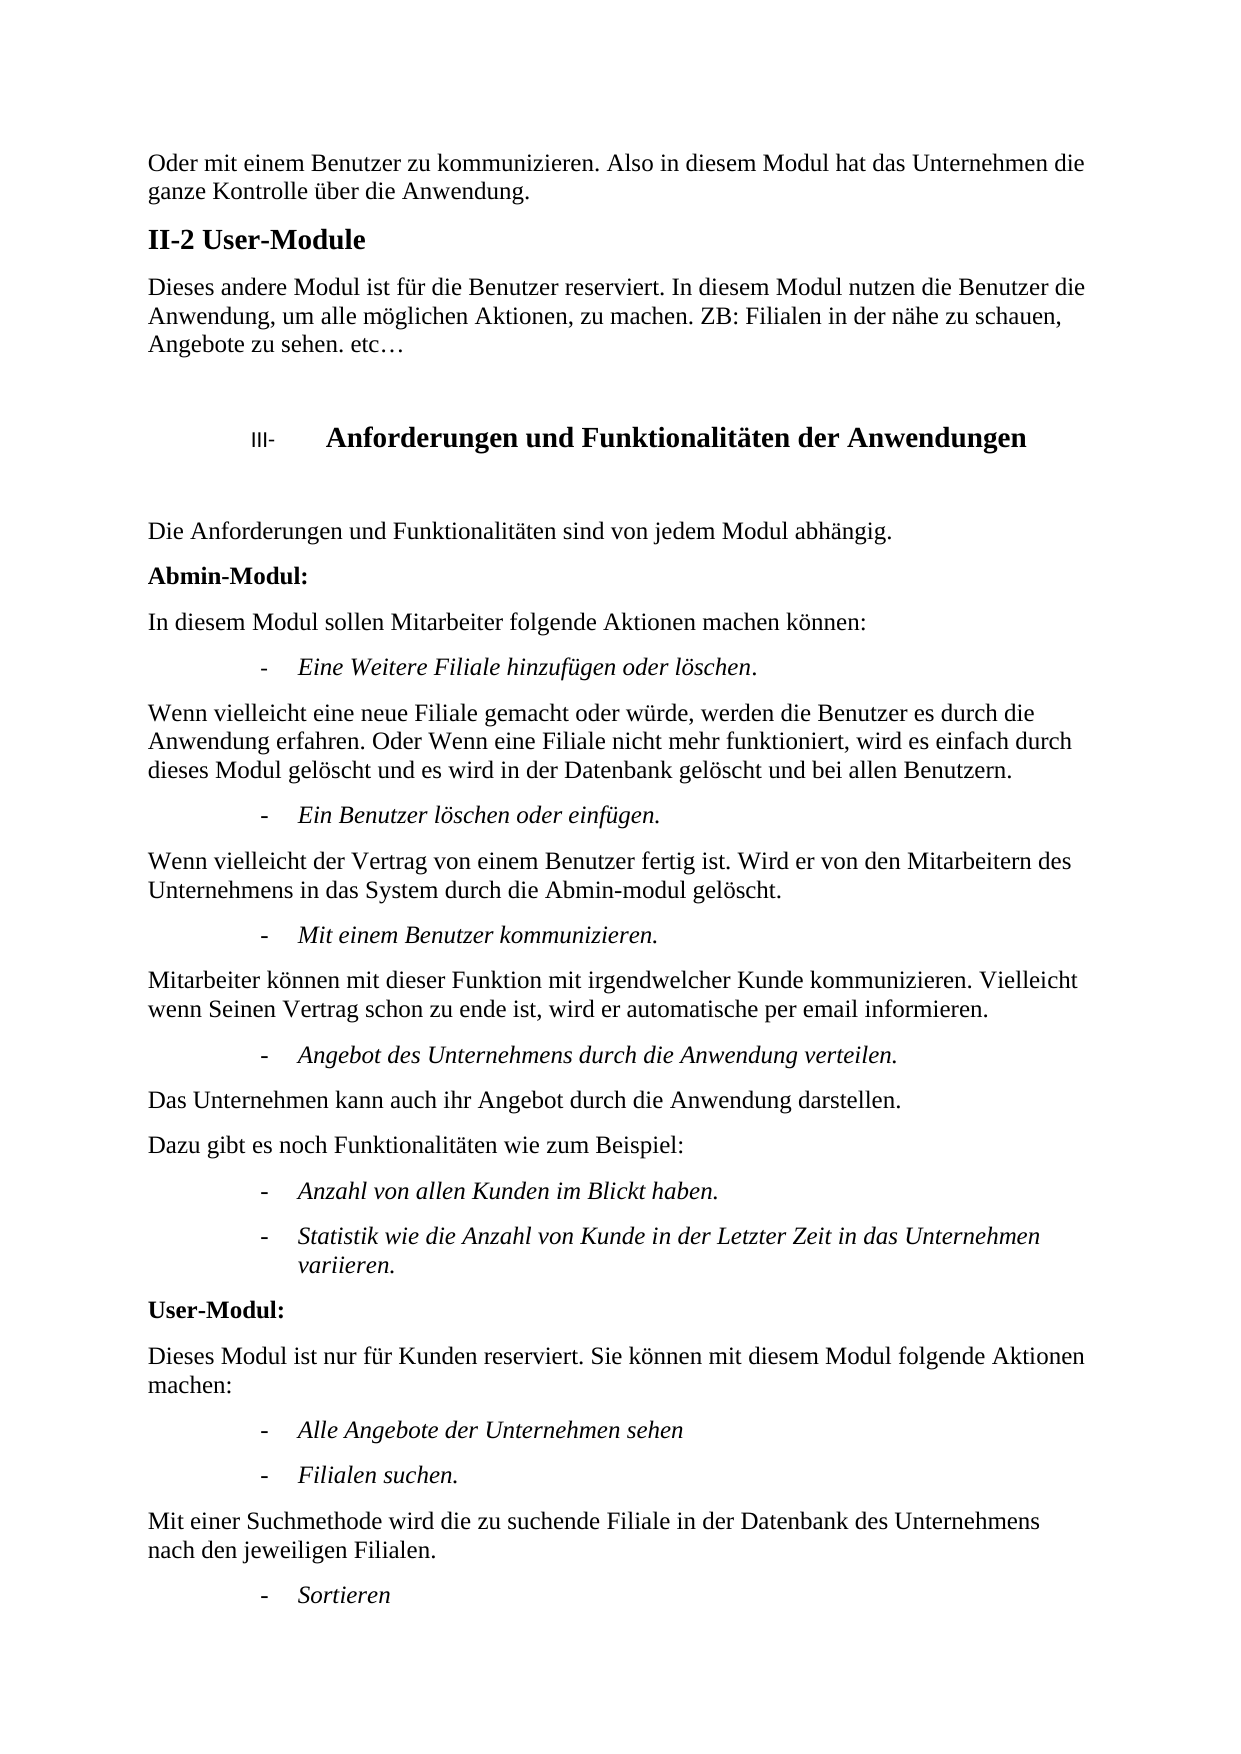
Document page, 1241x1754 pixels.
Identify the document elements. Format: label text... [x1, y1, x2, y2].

text Oder mit einem Benutzer zu kommunizieren. Also in diesem Modul hat das Unternehmen die ganze Kontrolle über die Anwendung. [148, 148, 1093, 205]
list Angebot des Unternehmens durch die Anwendung verteilen. [260, 1040, 1093, 1068]
list Anzahl von allen Kunden im Blickt haben. [260, 1176, 1093, 1205]
list Statistik wie die Anzahl von Kunde in der Letzter Zeit in das Unternehmen variieren. [260, 1221, 1093, 1279]
text Dieses andere Modul ist für die Benutzer reserviert. In diesem Modul nutzen die Benutzer die Anwendung, um alle möglichen Aktionen, zu machen. ZB: Filialen in der nähe zu schauen, Angebote zu sehen. etc… [148, 272, 1093, 358]
list Sortieren [260, 1580, 1093, 1609]
list Filialen suchen. [260, 1461, 1093, 1489]
list Ein Benutzer löschen oder einfügen. [260, 801, 1093, 829]
list Alle Angebote der Unternehmen sehen [260, 1415, 1093, 1444]
text Die Anforderungen und Funktionalitäten sind von jedem Modul abhängig. [148, 516, 1093, 545]
text Wenn vielleicht eine neue Filiale gemacht oder würde, werden die Benutzer es durch die Anwendung erfahren. Oder Wenn eine Filiale nicht mehr funktioniert, wird es einfach durch dieses Modul gelöscht und es wird in der Datenbank gelöscht und bei allen Benutzern. [148, 698, 1093, 784]
text Dazu gibt es noch Funktionalitäten wie zum Beispiel: [148, 1131, 1093, 1159]
text Mit einer Suchmethode wird die zu suchende Filiale in der Datenbank des Unternehmens nach den jeweiligen Filialen. [148, 1506, 1093, 1563]
list Anforderungen und Funktionalitäten der Anwendungen [185, 420, 1093, 454]
text Wenn vielleicht der Vertrag von einem Benutzer fertig ist. Wird er von den Mitarbeitern des Unternehmens in das System durch die Abmin-modul gelöscht. [148, 846, 1093, 903]
text Abmin-Modul: [148, 561, 1093, 590]
text In diesem Modul sollen Mitarbeiter folgende Aktionen machen können: [148, 607, 1093, 636]
text User-Modul: [148, 1296, 1093, 1324]
text II-2 User-Module [148, 222, 1093, 255]
list Eine Weitere Filiale hinzufügen oder löschen. [260, 652, 1093, 681]
text Dieses Modul ist nur für Kunden reserviert. Sie können mit diesem Modul folgende Aktionen machen: [148, 1341, 1093, 1398]
text Das Unternehmen kann auch ihr Angebot durch die Anwendung darstellen. [148, 1085, 1093, 1114]
list Mit einem Benutzer kommunizieren. [260, 920, 1093, 949]
text Mitarbeiter können mit dieser Funktion mit irgendwelcher Kunde kommunizieren. Vielleicht wenn Seinen Vertrag schon zu ende ist, wird er automatische per email informieren. [148, 966, 1093, 1023]
